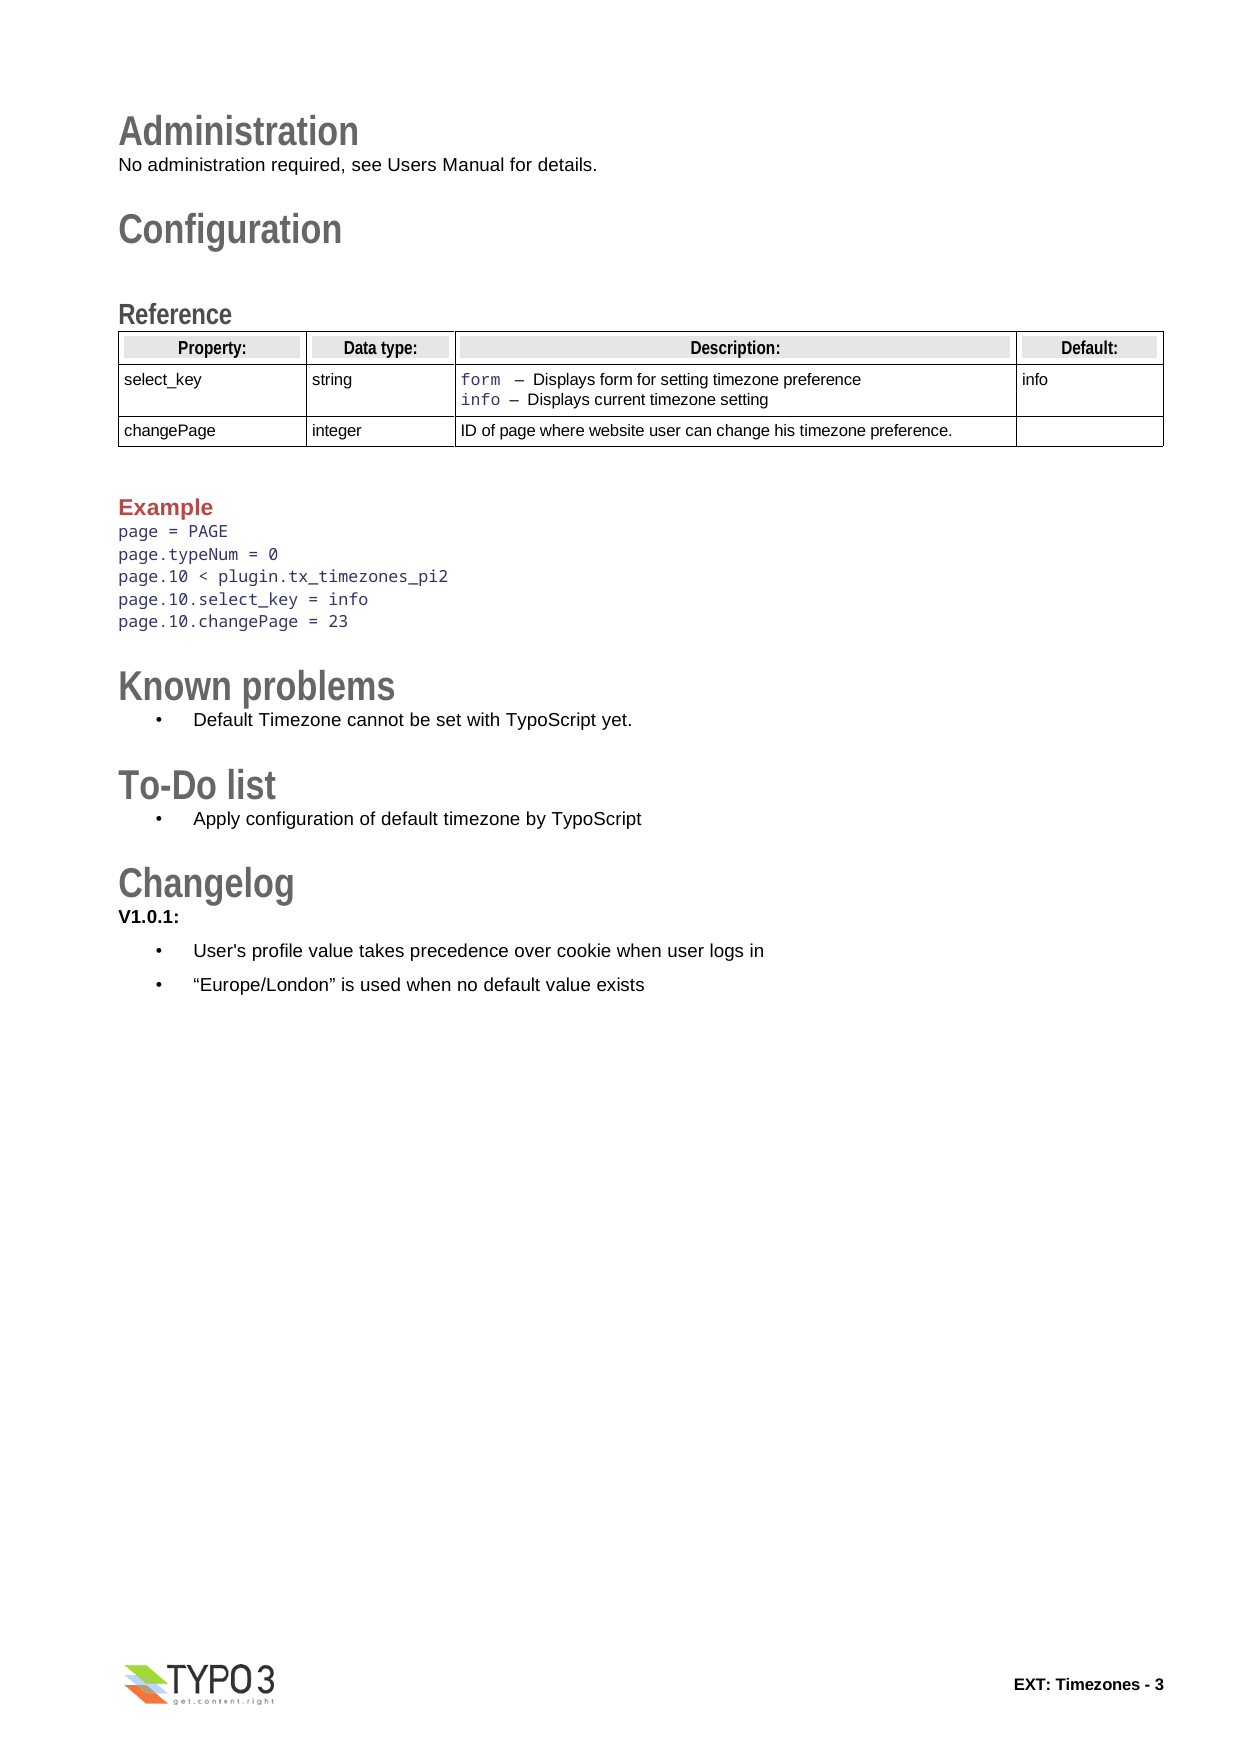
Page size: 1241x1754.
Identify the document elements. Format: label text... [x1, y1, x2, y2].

list User's profile value takes precedence over cookie when user logs in [156, 941, 1163, 962]
subtitle Example [118, 494, 1163, 520]
table_header Data type: [307, 332, 454, 364]
text page.10.select_key = info [118, 587, 1163, 610]
table_cell [1017, 417, 1163, 446]
picture [119, 1659, 280, 1710]
text page.10.changePage = 23 [118, 610, 1163, 632]
list “Europe/London” is used when no default value exists [156, 974, 1163, 995]
table_header Default: [1017, 332, 1163, 364]
subtitle Configuration [118, 205, 1163, 253]
list Default Timezone cannot be set with TypoScript yet. [156, 710, 1163, 731]
subtitle Administration [118, 106, 1163, 154]
text page = PAGE [118, 520, 1163, 542]
text page.typeNum = 0 [118, 542, 1163, 565]
text V1.0.1: [118, 907, 1163, 928]
table_cell integer [307, 417, 454, 446]
table_cell ID of page where website user can change his timezone preference. [456, 417, 1016, 446]
table_cell info [1017, 365, 1163, 416]
table_cell select_key [119, 365, 306, 416]
subtitle Changelog [118, 859, 1163, 907]
text No administration required, see Users Manual for details. [118, 154, 1163, 175]
subtitle Reference [118, 297, 1163, 331]
subtitle To-Do list [118, 760, 1163, 808]
table_header Property: [119, 332, 306, 364]
text page.10 < plugin.tx_timezones_pi2 [118, 565, 1163, 587]
table_cell string [307, 365, 454, 416]
list Apply configuration of default timezone by TypoScript [156, 808, 1163, 829]
table_header Description: [456, 332, 1016, 364]
subtitle Known problems [118, 662, 1163, 710]
table_cell form – Displays form for setting timezone preference info – Displays current timezone setting [456, 365, 1016, 416]
table_cell changePage [119, 417, 306, 446]
